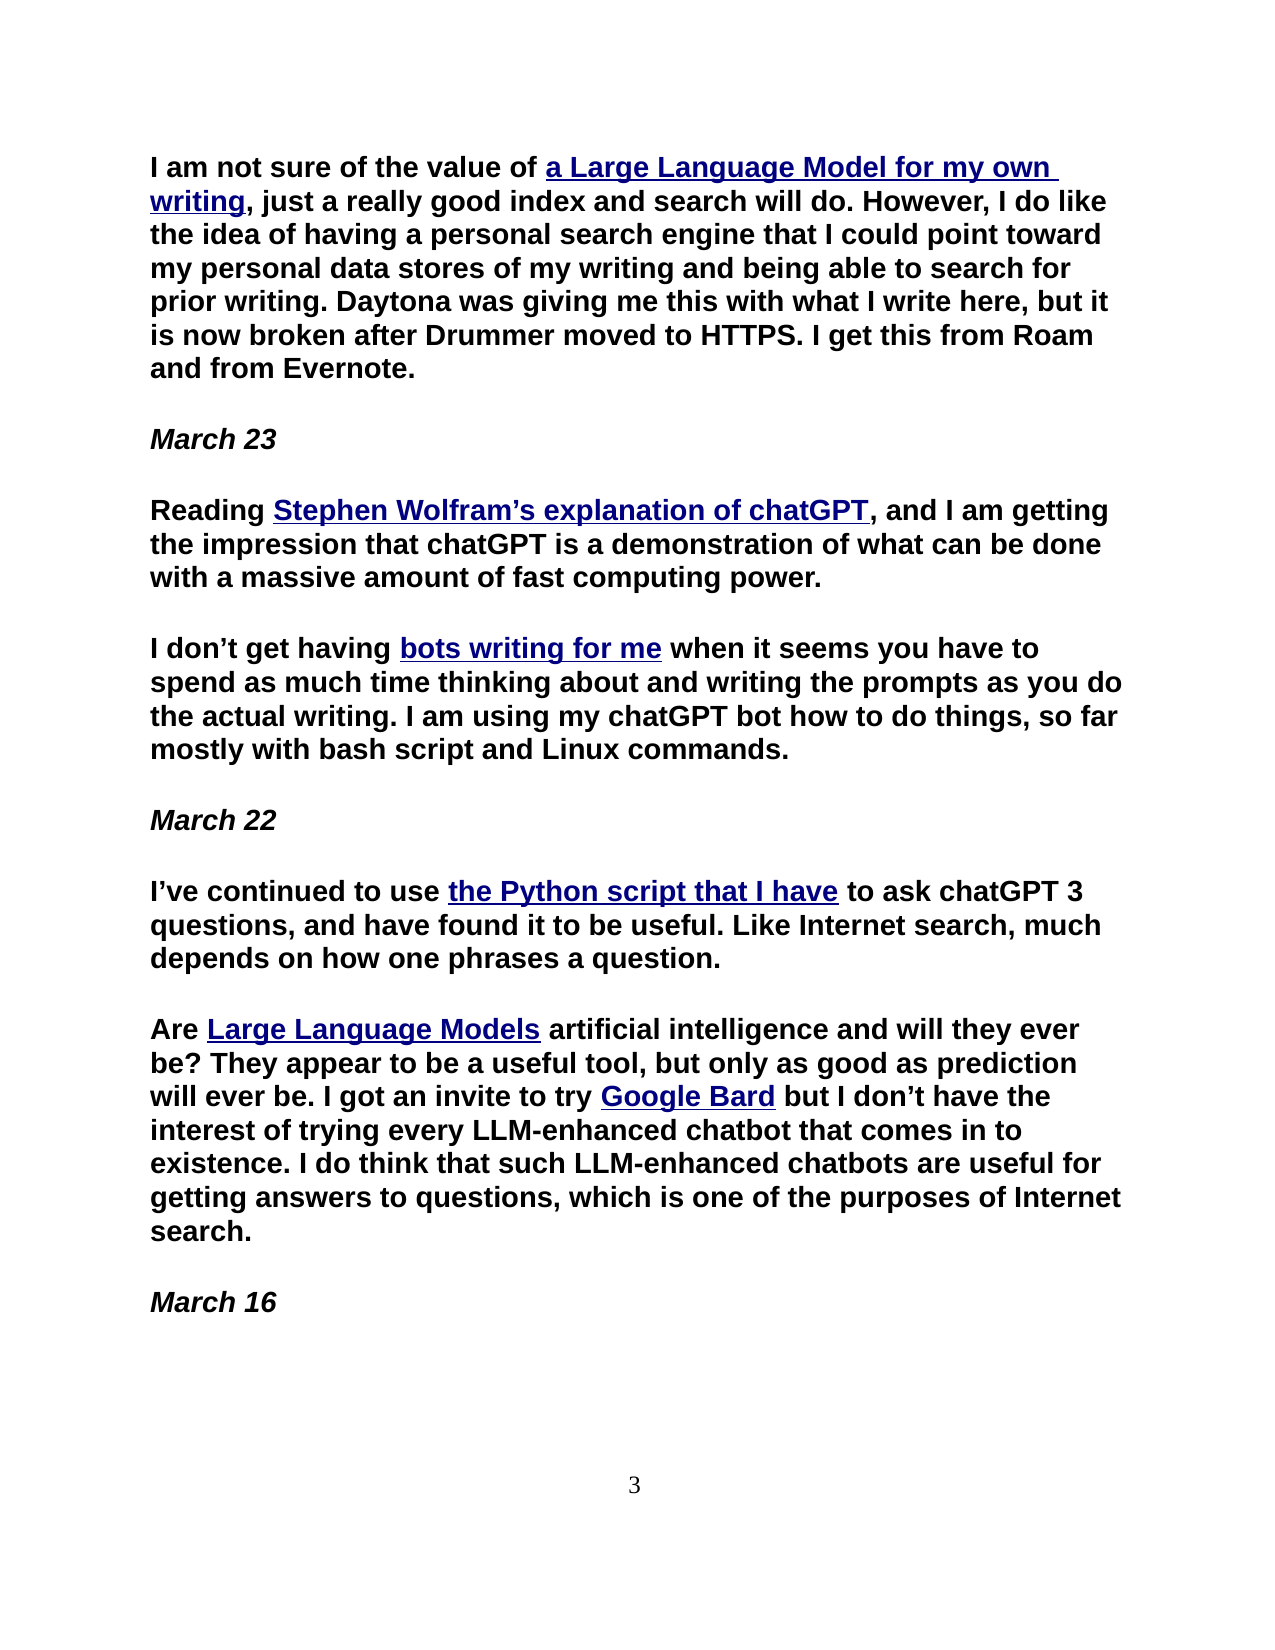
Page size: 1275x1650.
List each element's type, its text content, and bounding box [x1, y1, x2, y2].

subtitle Are Large Language Models artificial intelligence and will they ever be? They appear to be a useful tool, but only as good as prediction will ever be. I got an invite to try Google Bard but I don’t have the interest of trying every LLM-enhanced chatbot that comes in to existence. I do think that such LLM-enhanced chatbots are useful for getting answers to questions, which is one of the purposes of Internet search. [150, 1012, 1125, 1247]
subtitle I don’t get having bots writing for me when it seems you have to spend as much time thinking about and writing the prompts as you do the actual writing. I am using my chatGPT bot how to do things, so far mostly with bash script and Linux commands. [150, 631, 1125, 766]
subtitle I am not sure of the value of a Large Language Model for my own writing, just a really good index and search will do. However, I do like the idea of having a personal search engine that I could point toward my personal data stores of my writing and being able to search for prior writing. Daytona was giving me this with what I write here, but it is now broken after Drummer moved to HTTPS. I get this from Roam and from Evernote. [150, 150, 1125, 385]
subtitle Reading Stephen Wolfram’s explanation of chatGPT, and I am getting the impression that chatGPT is a demonstration of what can be done with a massive amount of fast computing power. [150, 493, 1125, 594]
subtitle March 22 [150, 803, 1125, 837]
subtitle I’ve continued to use the Python script that I have to ask chatGPT 3 questions, and have found it to be useful. Like Internet search, much depends on how one phrases a question. [150, 874, 1125, 975]
subtitle March 16 [150, 1284, 1125, 1318]
subtitle March 23 [150, 422, 1125, 456]
